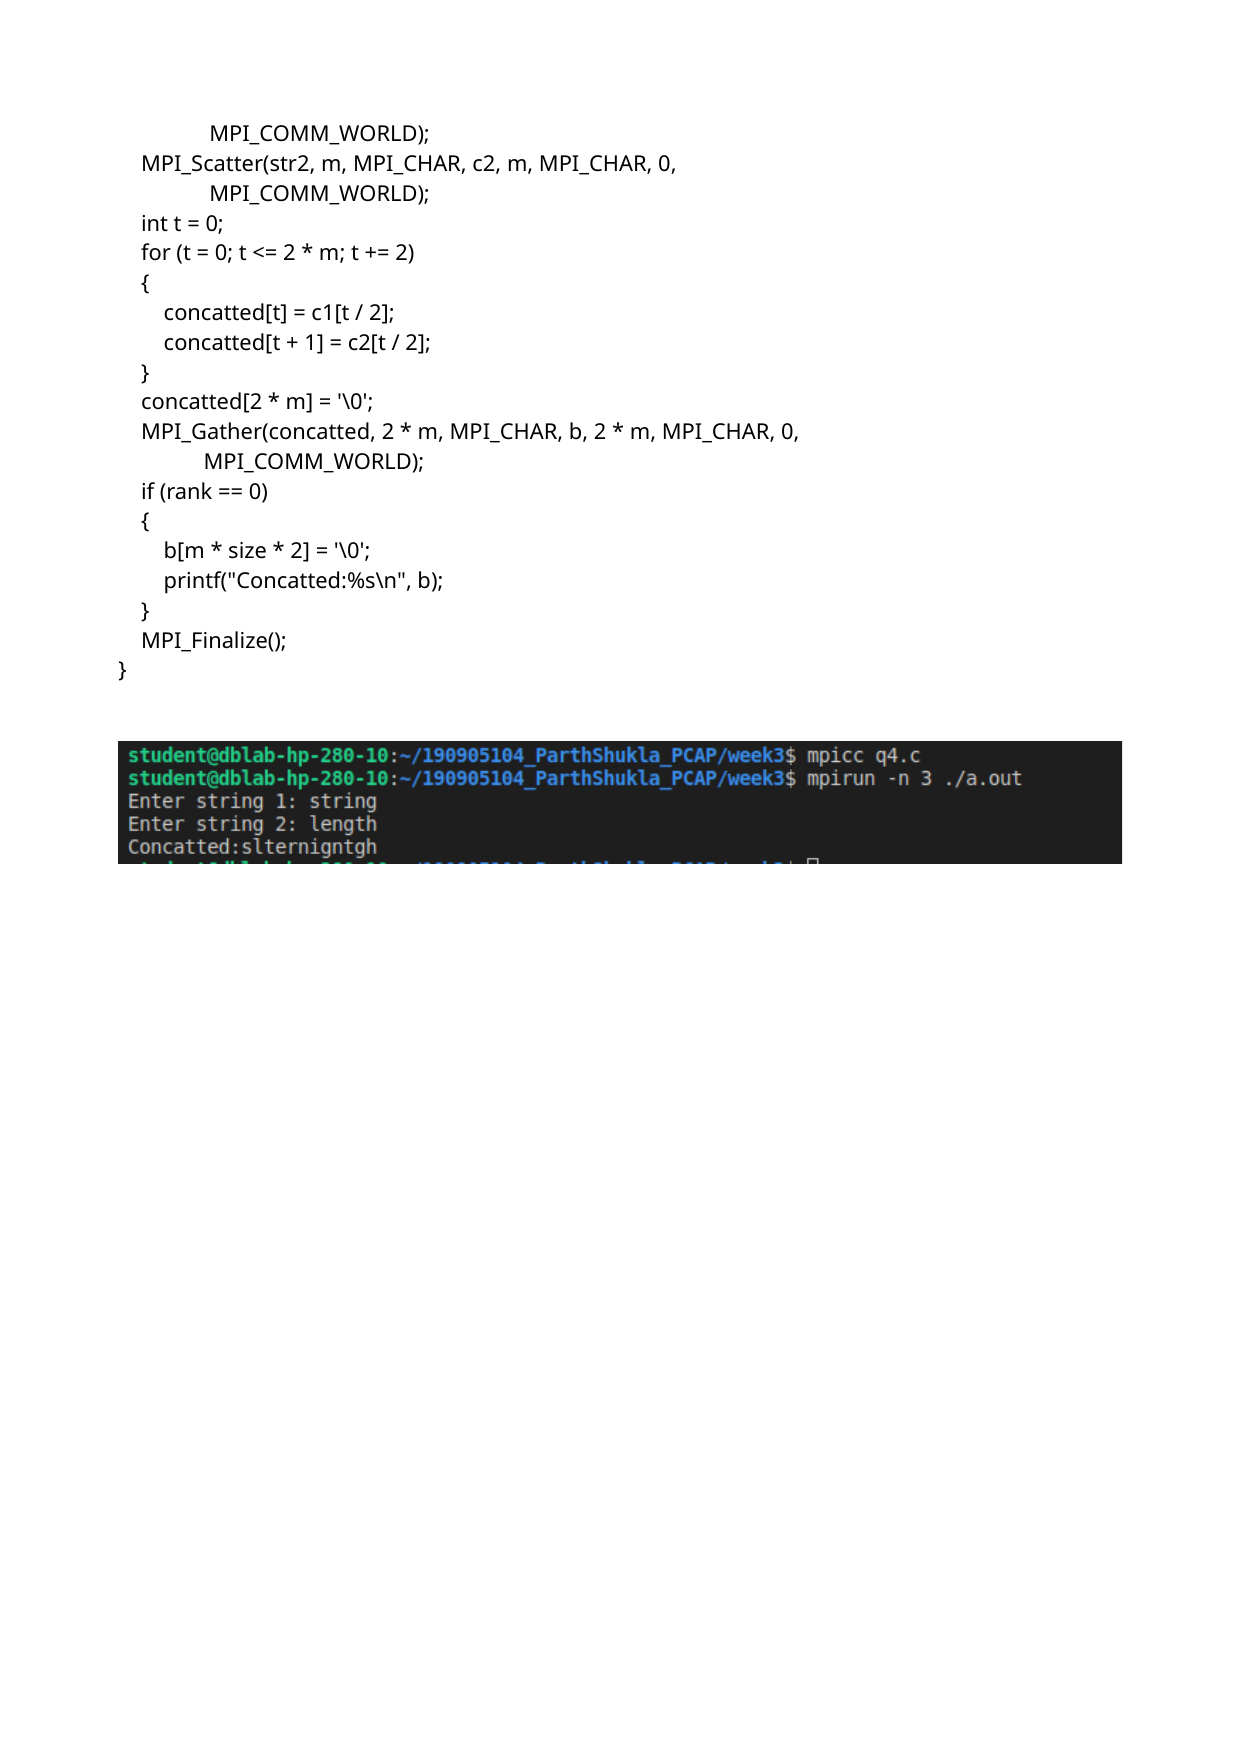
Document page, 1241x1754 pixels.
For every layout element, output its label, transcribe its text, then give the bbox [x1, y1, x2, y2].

text MPI_COMM_WORLD); [118, 118, 1122, 148]
text } [118, 654, 1122, 684]
text if (rank == 0) [118, 476, 1122, 505]
text MPI_COMM_WORLD); [118, 178, 1122, 207]
text concatted[t + 1] = c2[t / 2]; [118, 327, 1122, 356]
text MPI_Finalize(); [118, 624, 1122, 654]
text MPI_Scatter(str2, m, MPI_CHAR, c2, m, MPI_CHAR, 0, [118, 148, 1122, 178]
text } [118, 595, 1122, 624]
text { [118, 505, 1122, 535]
text b[m * size * 2] = '\0'; [118, 535, 1122, 565]
text printf("Concatted:%s\n", b); [118, 565, 1122, 595]
text concatted[2 * m] = '\0'; [118, 386, 1122, 416]
text MPI_Gather(concatted, 2 * m, MPI_CHAR, b, 2 * m, MPI_CHAR, 0, [118, 416, 1122, 446]
text MPI_COMM_WORLD); [118, 446, 1122, 476]
text int t = 0; [118, 207, 1122, 237]
text } [118, 356, 1122, 386]
text { [118, 267, 1122, 297]
text concatted[t] = c1[t / 2]; [118, 297, 1122, 327]
picture [118, 741, 1123, 864]
text for (t = 0; t <= 2 * m; t += 2) [118, 237, 1122, 267]
